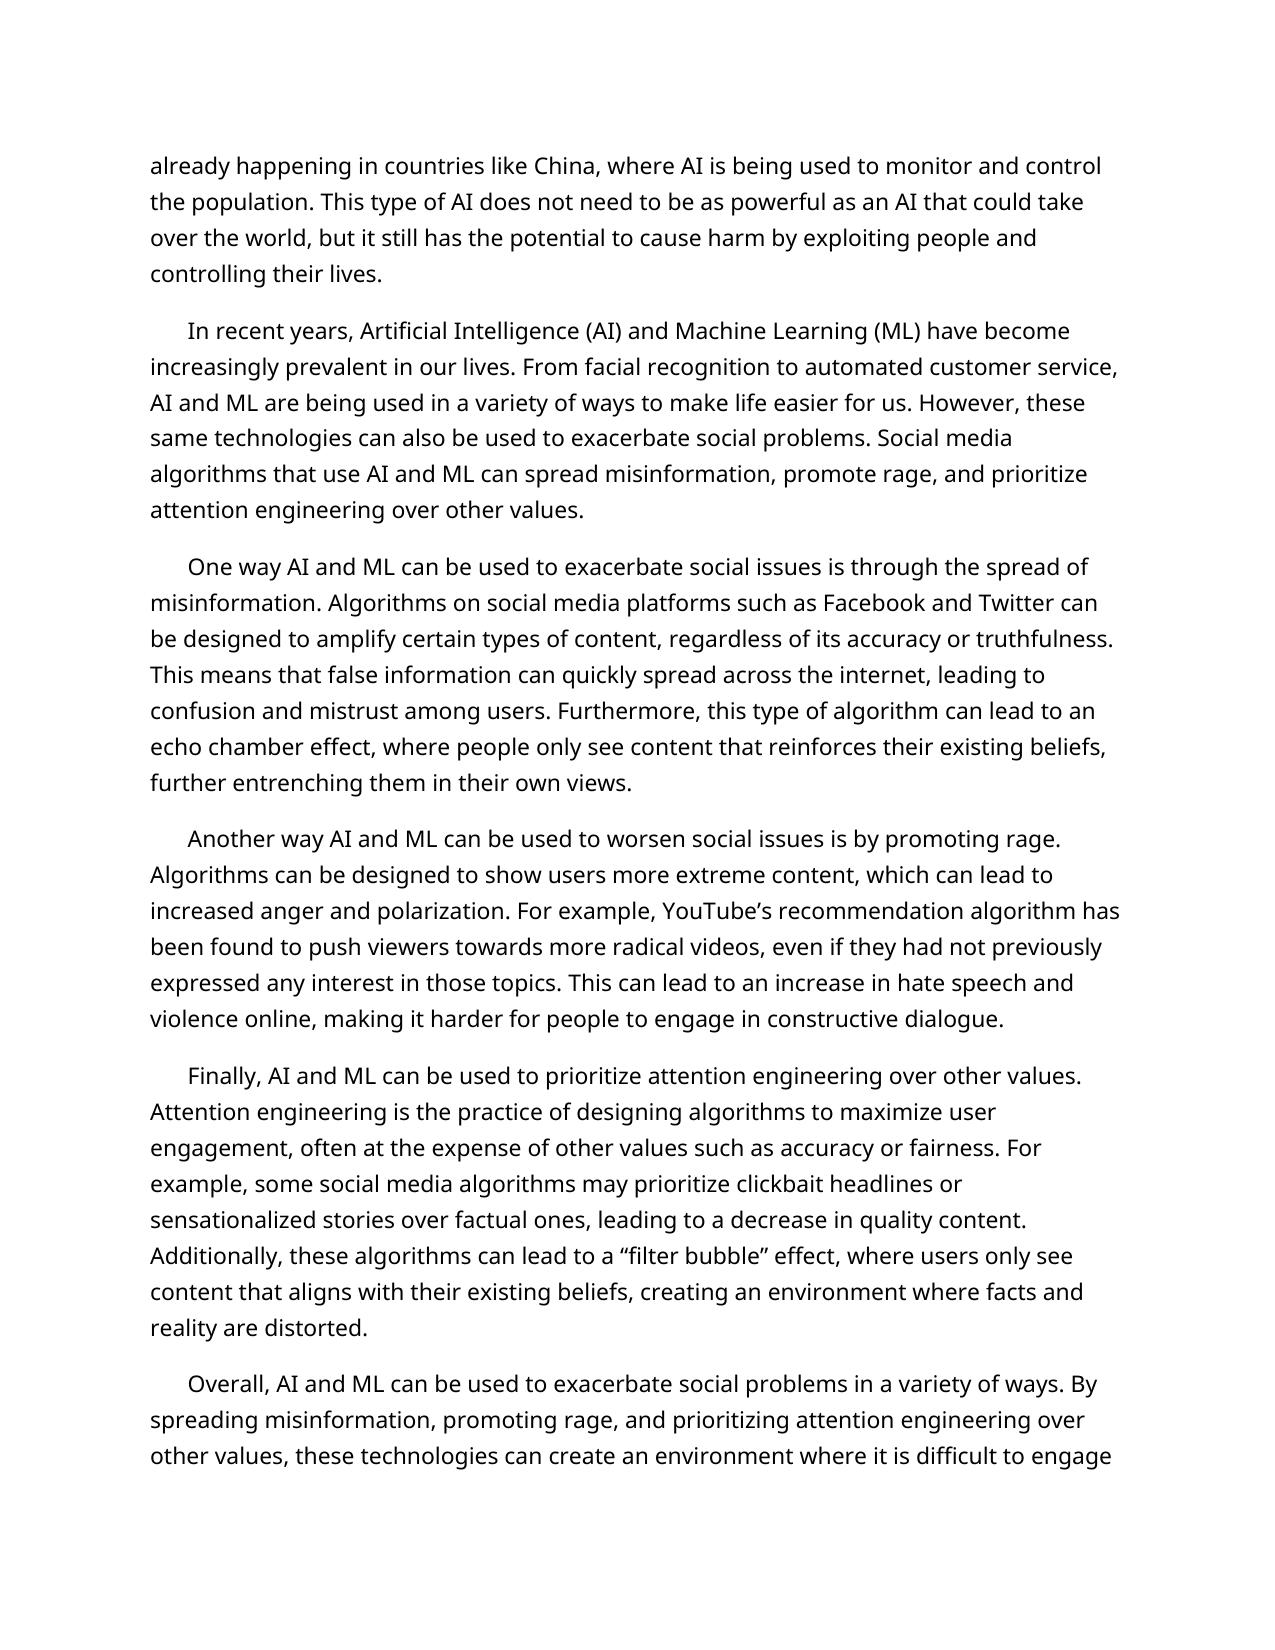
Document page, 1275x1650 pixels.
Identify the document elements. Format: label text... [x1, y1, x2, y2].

text Overall, AI and ML can be used to exacerbate social problems in a variety of ways. By spreading misinformation, promoting rage, and prioritizing attention engineering over other values, these technologies can create an environment where it is difficult to engage [150, 1368, 1125, 1471]
text Another way AI and ML can be used to worsen social issues is by promoting rage. Algorithms can be designed to show users more extreme content, which can lead to increased anger and polarization. For example, YouTube’s recommendation algorithm has been found to push viewers towards more radical videos, even if they had not previously expressed any interest in those topics. This can lead to an increase in hate speech and violence online, making it harder for people to engage in constructive dialogue. [150, 823, 1125, 1034]
text In recent years, Artificial Intelligence (AI) and Machine Learning (ML) have become increasingly prevalent in our lives. From facial recognition to automated customer service, AI and ML are being used in a variety of ways to make life easier for us. However, these same technologies can also be used to exacerbate social problems. Social media algorithms that use AI and ML can spread misinformation, promote rage, and prioritize attention engineering over other values. [150, 314, 1125, 526]
text already happening in countries like China, where AI is being used to monitor and control the population. This type of AI does not need to be as powerful as an AI that could take over the world, but it still has the potential to cause harm by exploiting people and controlling their lives. [150, 150, 1125, 289]
text Finally, AI and ML can be used to prioritize attention engineering over other values. Attention engineering is the practice of designing algorithms to maximize user engagement, often at the expense of other values such as accuracy or fairness. For example, some social media algorithms may prioritize clickbait headlines or sensationalized stories over factual ones, leading to a decrease in quality content. Additionally, these algorithms can lead to a “filter bubble” effect, where users only see content that aligns with their existing beliefs, creating an environment where facts and reality are distorted. [150, 1060, 1125, 1343]
text One way AI and ML can be used to exacerbate social issues is through the spread of misinformation. Algorithms on social media platforms such as Facebook and Twitter can be designed to amplify certain types of content, regardless of its accuracy or truthfulness. This means that false information can quickly spread across the internet, leading to confusion and mistrust among users. Furthermore, this type of algorithm can lead to an echo chamber effect, where people only see content that reinforces their existing beliefs, further entrenching them in their own views. [150, 551, 1125, 798]
